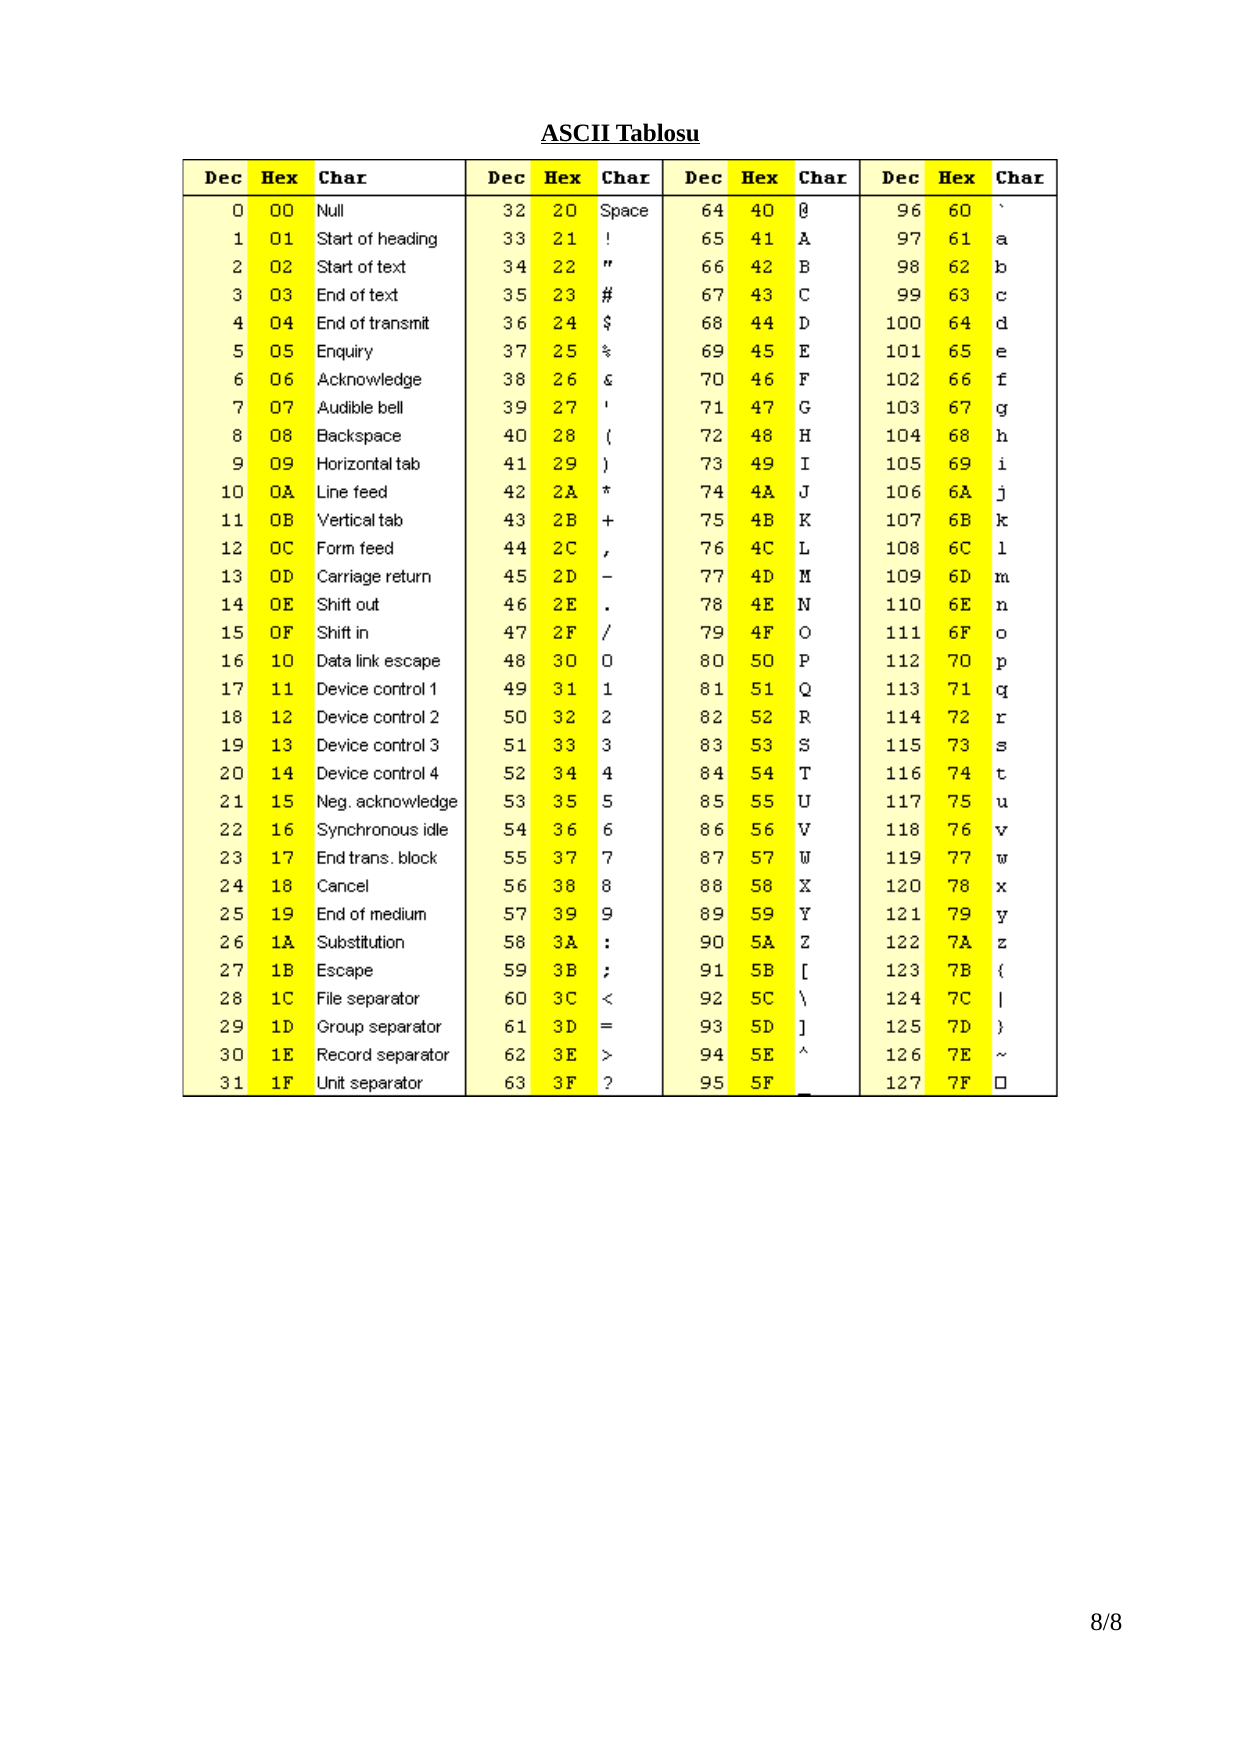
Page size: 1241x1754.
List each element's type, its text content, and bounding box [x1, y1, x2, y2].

picture [182, 159, 1058, 1097]
text ASCII Tablosu [118, 118, 1122, 147]
